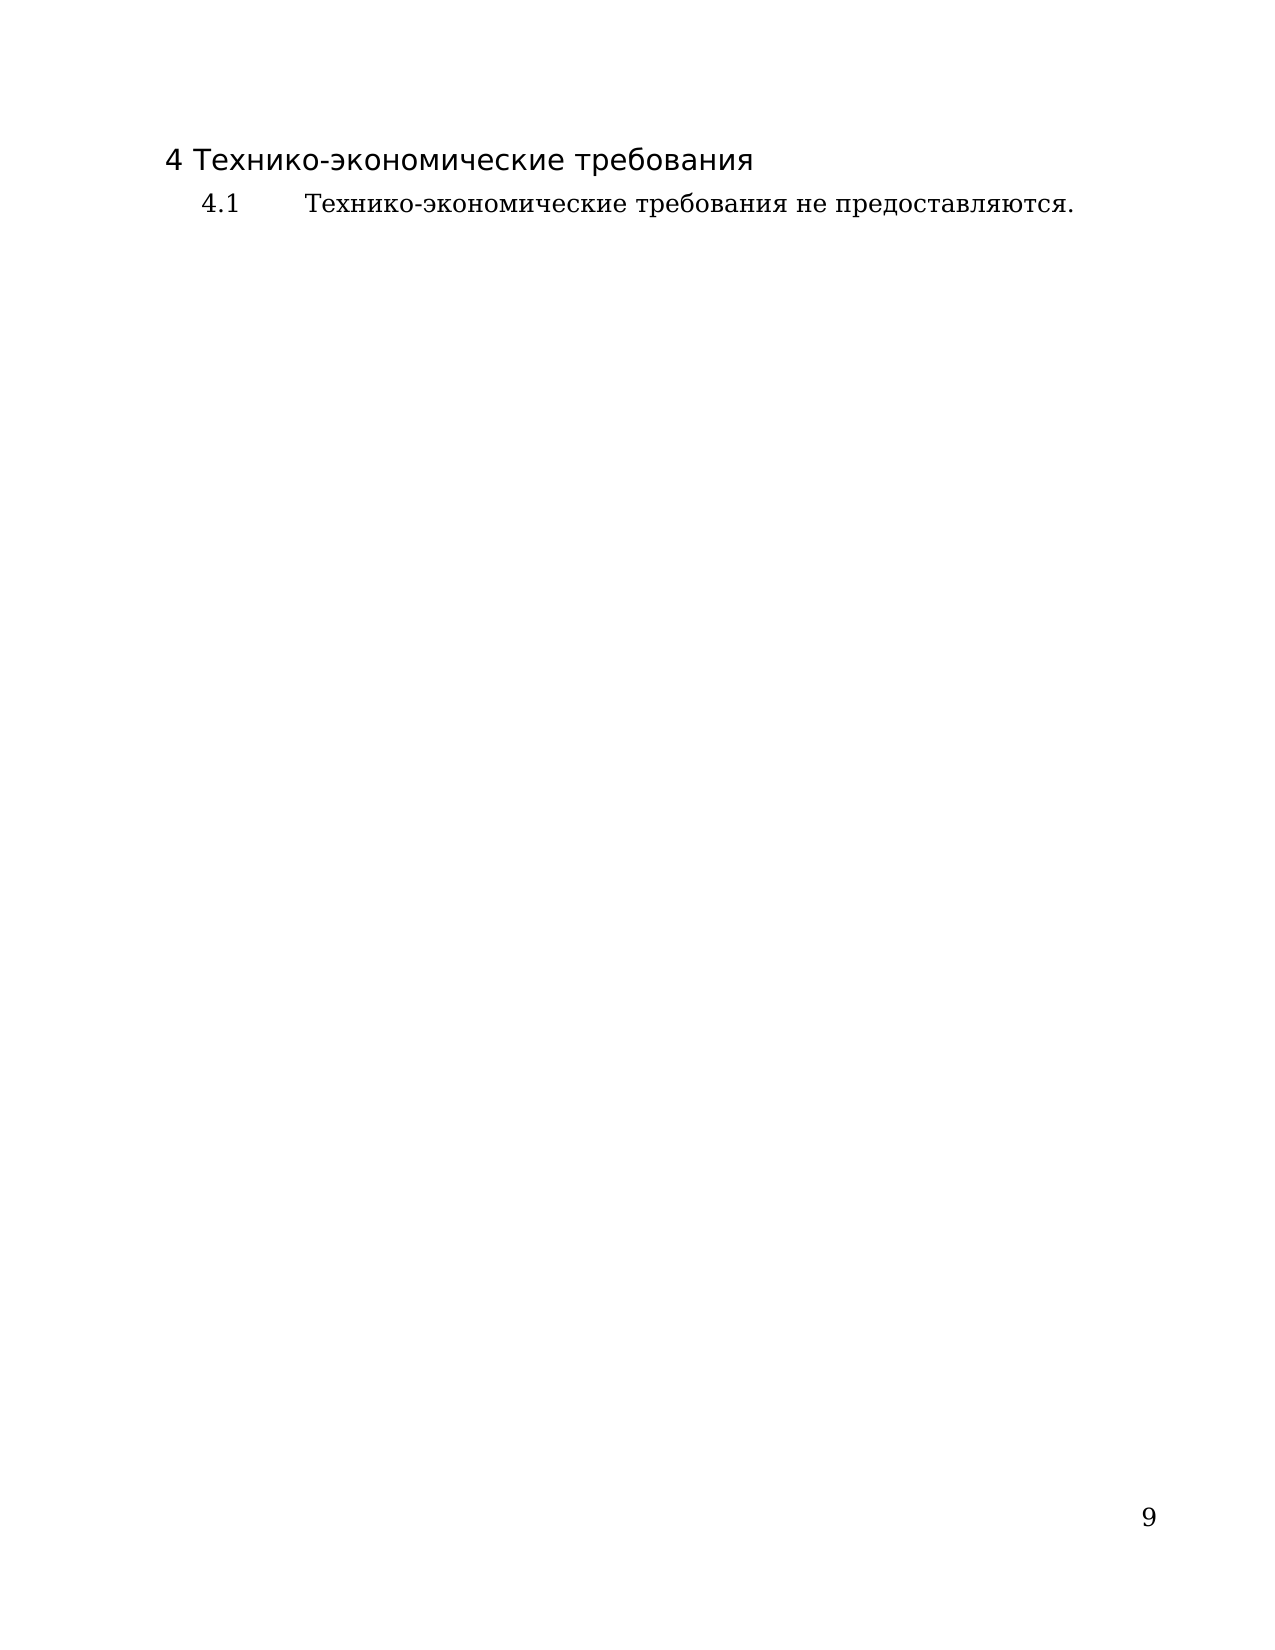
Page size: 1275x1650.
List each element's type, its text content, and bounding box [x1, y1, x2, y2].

list Технико-экономические требования не предоставляются. [193, 189, 1157, 219]
subtitle Технико-экономические требования [156, 143, 1157, 177]
